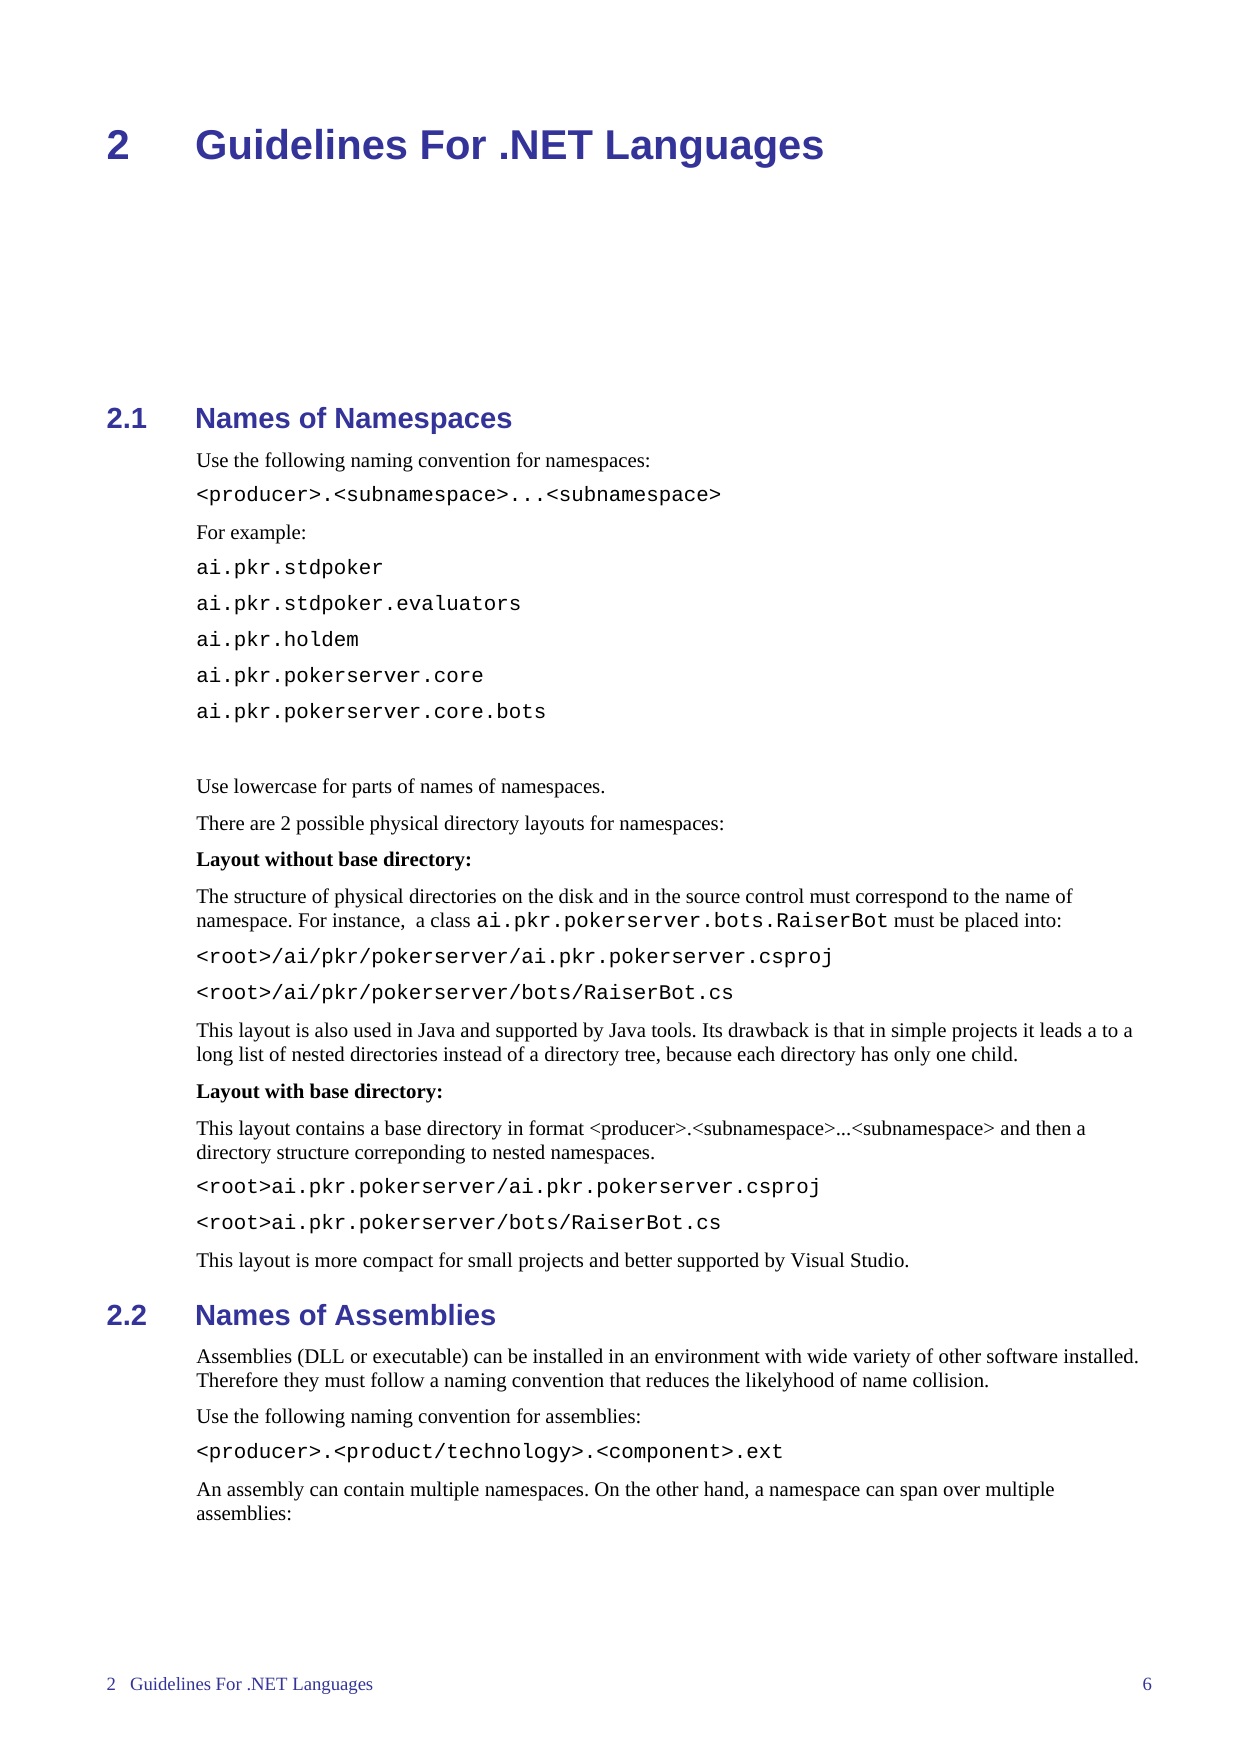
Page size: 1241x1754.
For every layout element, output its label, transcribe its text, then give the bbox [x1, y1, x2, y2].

text Layout with base directory: [196, 1079, 1152, 1103]
text Use the following naming convention for assemblies: [196, 1404, 1152, 1428]
subtitle Names of Assemblies [106, 1297, 1152, 1331]
text ai.pkr.pokerserver.core.bots [196, 701, 1152, 725]
text <producer>.<product/technology>.<component>.ext [196, 1441, 1152, 1464]
text For example: [196, 520, 1152, 544]
text <root>ai.pkr.pokerserver/ai.pkr.pokerserver.csproj [196, 1176, 1152, 1200]
text Use lowercase for parts of names of namespaces. [196, 774, 1152, 798]
subtitle Guidelines For .NET Languages [106, 120, 1152, 168]
subtitle Names of Namespaces [106, 401, 1152, 435]
text This layout is also used in Java and supported by Java tools. Its drawback is that in simple projects it leads a to a long list of nested directories instead of a directory tree, because each directory has only one child. [196, 1018, 1152, 1066]
text ai.pkr.holdem [196, 629, 1152, 653]
text An assembly can contain multiple namespaces. On the other hand, a namespace can span over multiple assemblies: [196, 1477, 1152, 1525]
text <root>ai.pkr.pokerserver/bots/RaiserBot.cs [196, 1212, 1152, 1236]
text ai.pkr.pokerserver.core [196, 665, 1152, 689]
text ai.pkr.stdpoker [196, 557, 1152, 580]
text <root>/ai/pkr/pokerserver/bots/RaiserBot.cs [196, 982, 1152, 1006]
text There are 2 possible physical directory layouts for namespaces: [196, 811, 1152, 835]
text The structure of physical directories on the disk and in the source control must correspond to the name of namespace. For instance, a class ai.pkr.pokerserver.bots.RaiserBot must be placed into: [196, 884, 1152, 933]
text <root>/ai/pkr/pokerserver/ai.pkr.pokerserver.csproj [196, 946, 1152, 970]
text <producer>.<subnamespace>...<subnamespace> [196, 484, 1152, 508]
text This layout contains a base directory in format <producer>.<subnamespace>...<subnamespace> and then a directory structure correponding to nested namespaces. [196, 1116, 1152, 1164]
text Layout without base directory: [196, 847, 1152, 871]
text Assemblies (DLL or executable) can be installed in an environment with wide variety of other software installed. Therefore they must follow a naming convention that reduces the likelyhood of name collision. [196, 1343, 1152, 1392]
text Use the following naming convention for namespaces: [196, 447, 1152, 472]
text ai.pkr.stdpoker.evaluators [196, 593, 1152, 617]
text This layout is more compact for small projects and better supported by Visual Studio. [196, 1248, 1152, 1272]
